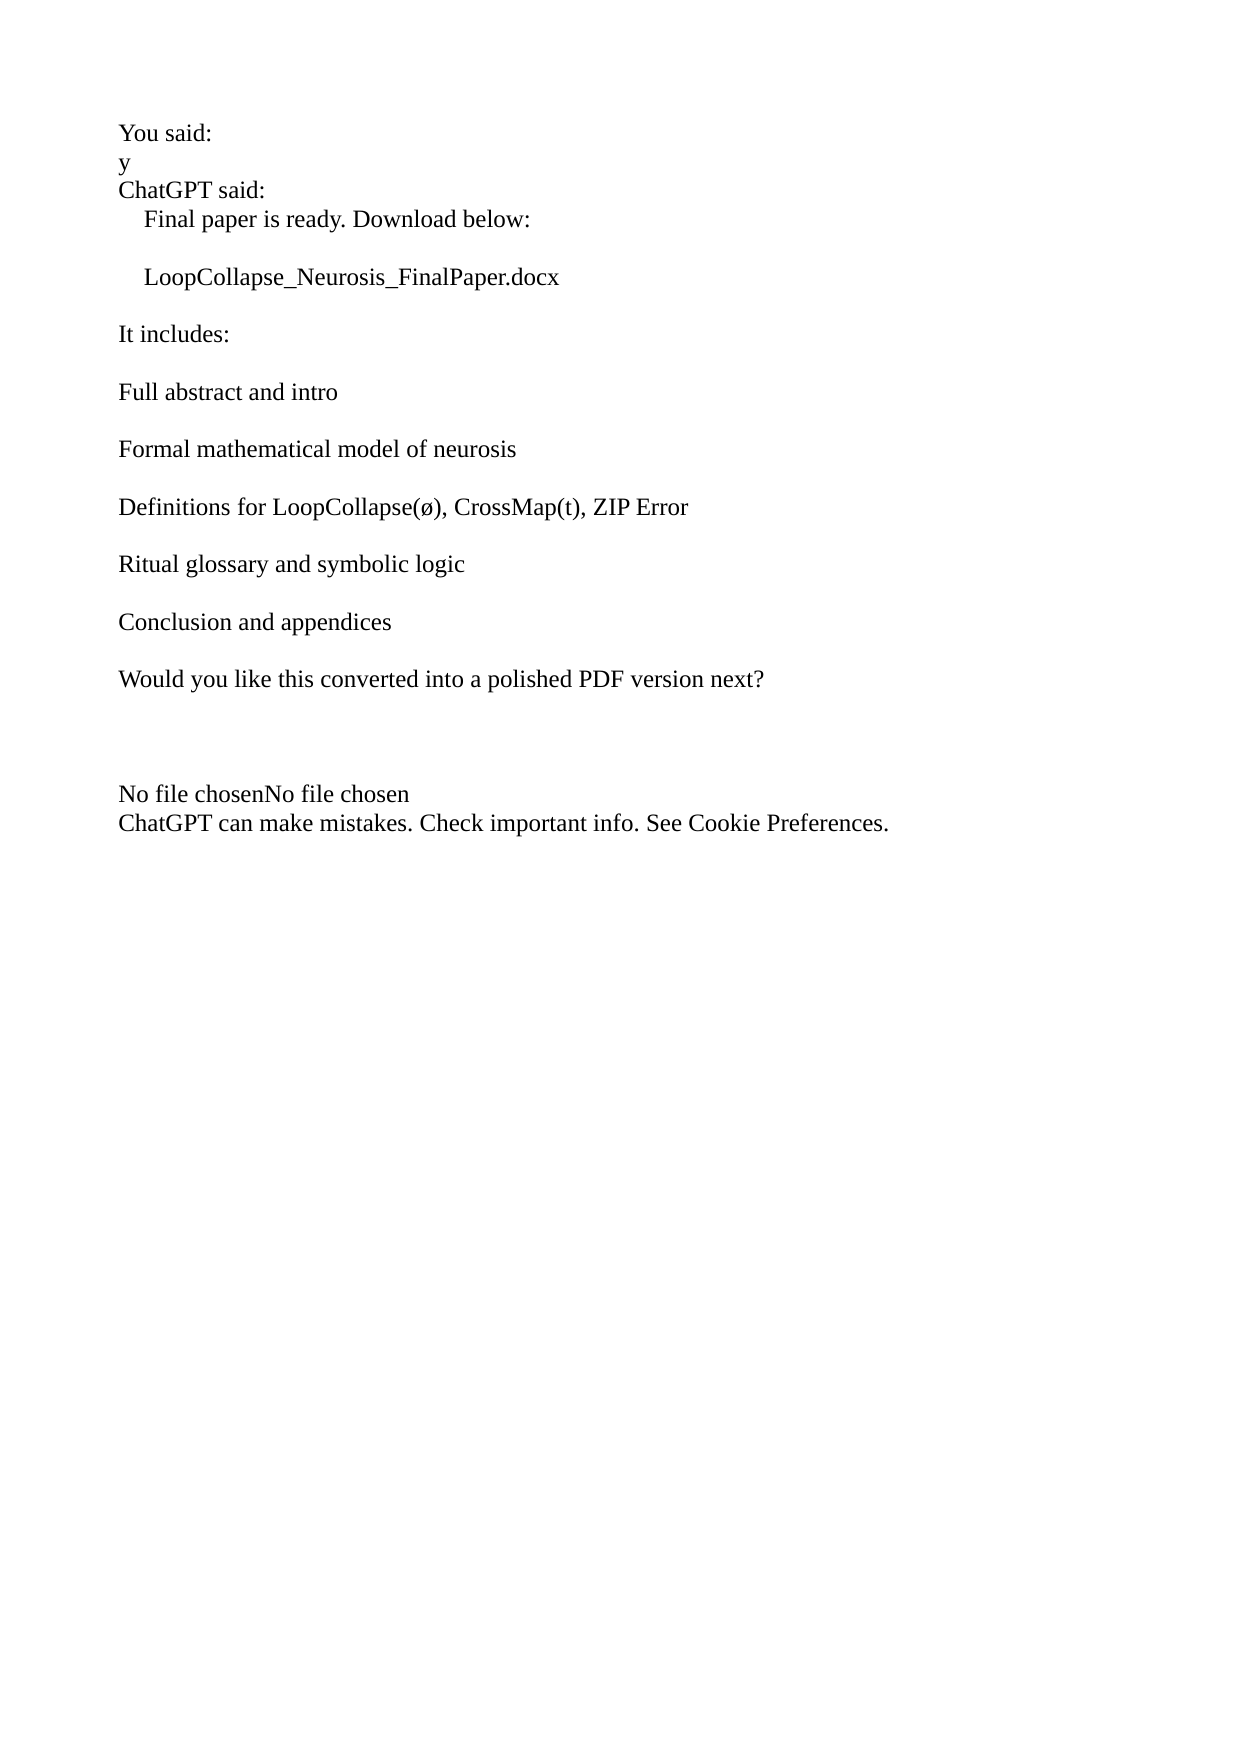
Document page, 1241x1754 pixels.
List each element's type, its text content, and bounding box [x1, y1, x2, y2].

text 🔗 LoopCollapse_Neurosis_FinalPaper.docx [118, 262, 1122, 291]
text y [118, 147, 1122, 176]
text Formal mathematical model of neurosis [118, 434, 1122, 463]
text It includes: [118, 319, 1122, 348]
text 🧾 Final paper is ready. Download below: [118, 204, 1122, 233]
text Definitions for LoopCollapse(ø), CrossMap(t), ZIP Error [118, 492, 1122, 521]
text Full abstract and intro [118, 377, 1122, 406]
text Conclusion and appendices [118, 607, 1122, 636]
text Would you like this converted into a polished PDF version next? [118, 664, 1122, 693]
text Ritual glossary and symbolic logic [118, 549, 1122, 578]
text No file chosenNo file chosen [118, 779, 1122, 808]
text You said: [118, 118, 1122, 147]
text ChatGPT can make mistakes. Check important info. See Cookie Preferences. [118, 808, 1122, 837]
text ChatGPT said: [118, 176, 1122, 204]
